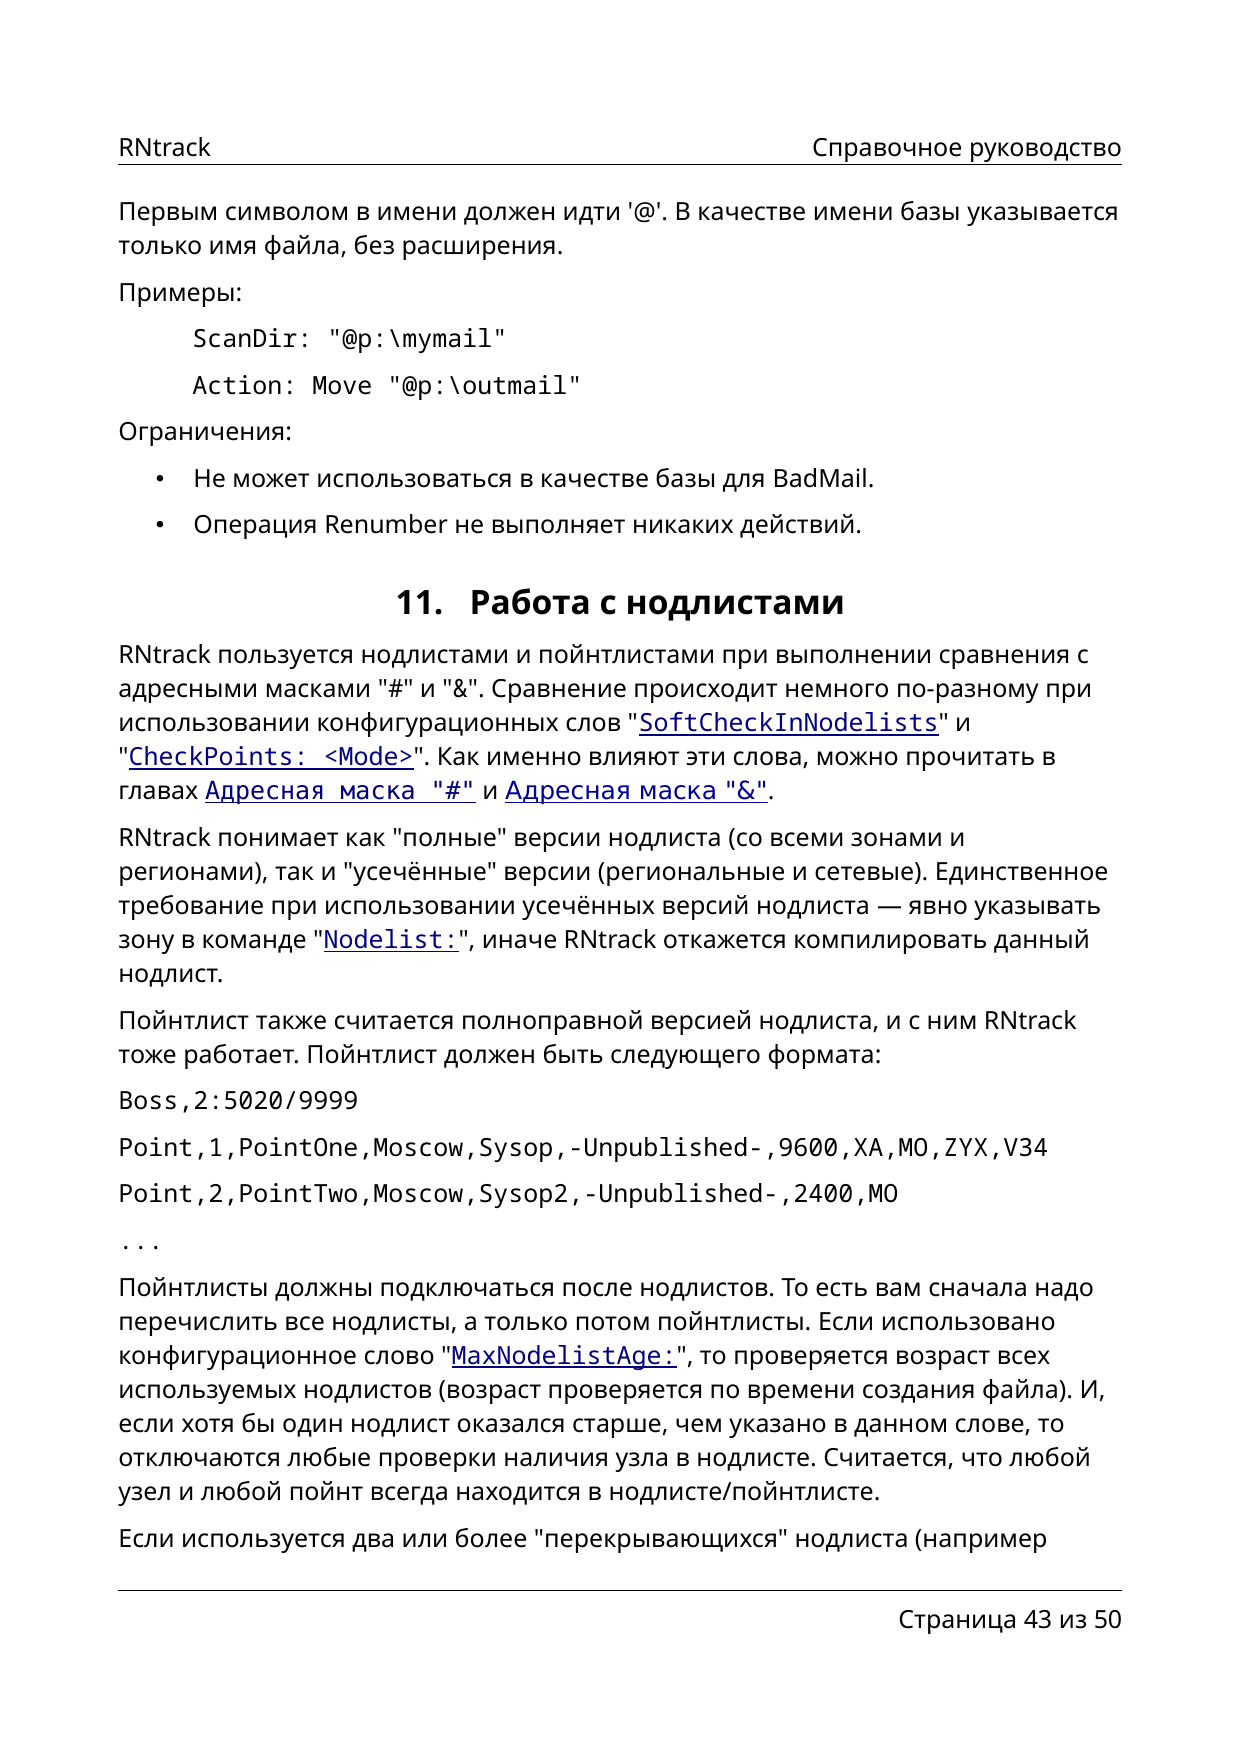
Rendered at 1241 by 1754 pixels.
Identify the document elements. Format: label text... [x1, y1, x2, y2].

text Action: Move "@p:\outmail" [192, 367, 1122, 401]
text Boss,2:5020/9999 [118, 1083, 1122, 1117]
text Если используется два или более "перекрывающихся" нодлиста (например [118, 1520, 1122, 1554]
text Point,1,PointOne,Moscow,Sysop,-Unpublished-,9600,XA,MO,ZYX,V34 [118, 1129, 1122, 1164]
list Операция Renumber не выполняет никаких действий. [156, 507, 1122, 541]
text Point,2,PointTwo,Moscow,Sysop2,-Unpublished-,2400,MO [118, 1176, 1122, 1210]
text Пойнтлист также считается полноправной версией нодлиста, и с ним RNtrack тоже работает. Пойнтлист должен быть следующего формата: [118, 1002, 1122, 1071]
text ... [118, 1223, 1122, 1257]
text RNtrack пользуется нодлистами и пойнтлистами при выполнении сравнения с адресными масками "#" и "&". Сравнение происходит немного по-разному при использовании конфигурационных слов "SoftCheckInNodelists" и "CheckPoints: <Mode>". Как именно влияют эти слова, можно прочитать в главах Адресная маска "#" и Адресная маска "&". [118, 637, 1122, 807]
text ScanDir: "@p:\mymail" [192, 321, 1122, 355]
text Ограничения: [118, 414, 1122, 448]
text RNtrack понимает как "полные" версии нодлиста (со всеми зонами и регионами), так и "усечённые" версии (региональные и сетевые). Единственное требование при использовании усечённых версий нодлиста — явно указывать зону в команде "Nodelist:", иначе RNtrack откажется компилировать данный нодлист. [118, 819, 1122, 990]
text Пойнтлисты должны подключаться после нодлистов. То есть вам сначала надо перечислить все нодлисты, а только потом пойнтлисты. Если использовано конфигурационное слово "MaxNodelistAge:", то проверяется возраст всех используемых нодлистов (возраст проверяется по времени создания файла). И, если хотя бы один нодлист оказался старше, чем указано в данном слове, то отключаются любые проверки наличия узла в нодлисте. Считается, что любой узел и любой пойнт всегда находится в нодлисте/пойнтлисте. [118, 1269, 1122, 1508]
text Первым символом в имени должен идти '@'. В качестве имени базы указывается только имя файла, без расширения. [118, 193, 1122, 262]
subtitle Работа с нодлистами [118, 578, 1122, 624]
list Не может использоваться в качестве базы для BadMail. [156, 460, 1122, 494]
text Примеры: [118, 274, 1122, 308]
